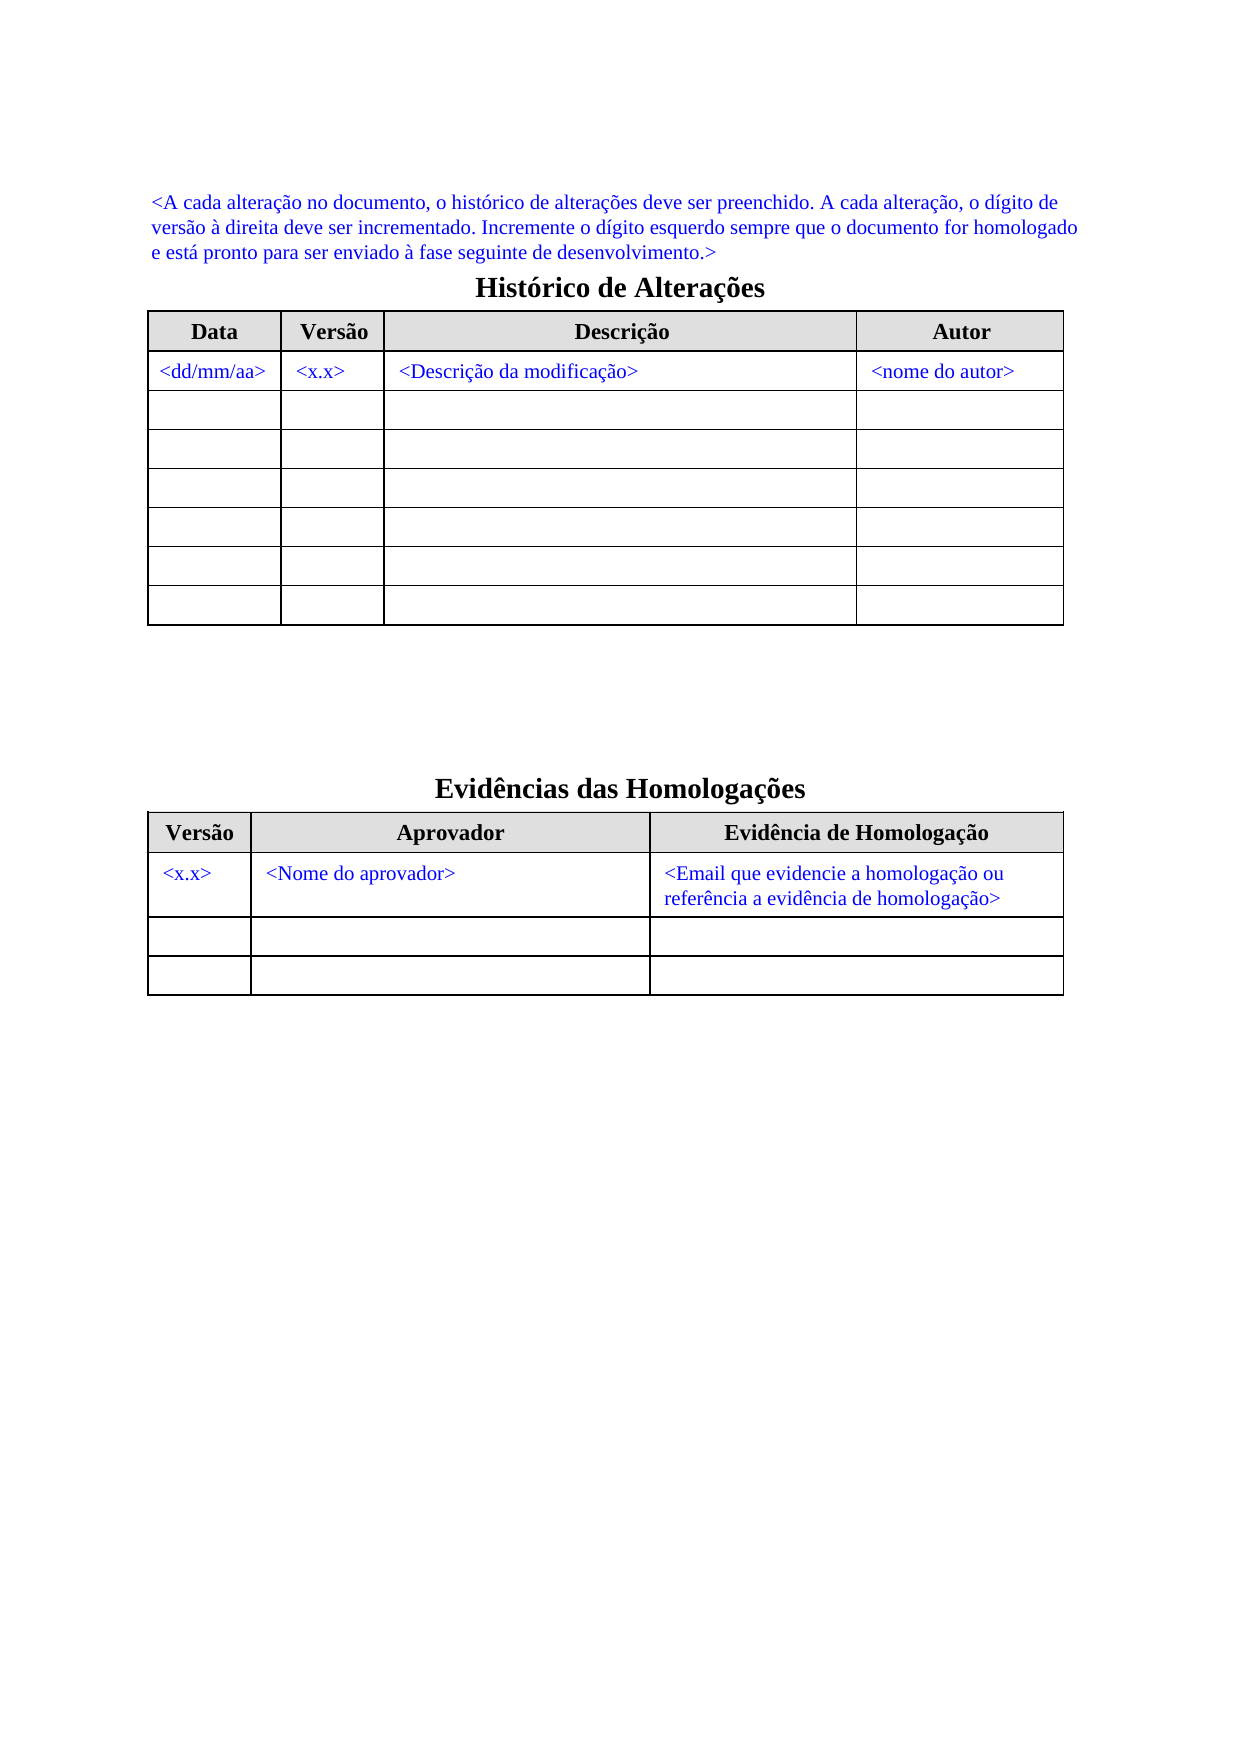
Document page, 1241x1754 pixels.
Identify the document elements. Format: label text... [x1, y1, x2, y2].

table_cell [149, 430, 280, 468]
table_cell [149, 469, 280, 507]
table_header Aprovador [252, 813, 649, 852]
table_cell [149, 918, 250, 955]
table_cell [282, 469, 383, 507]
table_cell [282, 508, 383, 546]
table_cell [149, 508, 280, 546]
table_header Versão [282, 312, 383, 350]
table_cell [651, 957, 1063, 994]
table_cell [149, 391, 280, 428]
table_cell [252, 957, 649, 994]
table_cell [857, 508, 1063, 546]
table_header Autor [857, 312, 1063, 350]
table_cell [149, 547, 280, 585]
table_header Evidência de Homologação [651, 813, 1063, 852]
table_cell <Descrição da modificação> [385, 352, 856, 389]
table_cell <Nome do aprovador> [252, 853, 649, 916]
table_cell [651, 918, 1063, 955]
table_cell [385, 586, 856, 624]
table_cell [282, 586, 383, 624]
table_cell [385, 547, 856, 585]
table_cell <Email que evidencie a homologação ou referência a evidência de homologação> [651, 853, 1063, 916]
text <A cada alteração no documento, o histórico de alterações deve ser preenchido. A cada alteração, o dígito de versão à direita deve ser incrementado. Incremente o dígito esquerdo sempre que o documento for homologado e está pronto para ser enviado à fase seguinte de desenvolvimento.> [151, 189, 1092, 264]
table_cell [857, 430, 1063, 468]
text Histórico de Alterações [148, 270, 1092, 304]
table_cell [282, 391, 383, 428]
table_header Versão [149, 813, 250, 852]
table_cell <dd/mm/aa> [149, 352, 280, 389]
table_cell [385, 391, 856, 428]
table_cell [857, 547, 1063, 585]
table_cell [149, 586, 280, 624]
table_cell [857, 391, 1063, 428]
table_header Descrição [385, 312, 856, 350]
table_cell [857, 469, 1063, 507]
table_cell [385, 469, 856, 507]
text Evidências das Homologações [148, 772, 1092, 805]
table_cell [857, 586, 1063, 624]
table_cell [282, 547, 383, 585]
table_cell [385, 508, 856, 546]
table_cell <x.x> [149, 853, 250, 916]
table_cell [252, 918, 649, 955]
table_cell [282, 430, 383, 468]
table_header Data [149, 312, 280, 350]
table_cell <nome do autor> [857, 352, 1063, 389]
table_cell [149, 957, 250, 994]
table_cell [385, 430, 856, 468]
table_cell <x.x> [282, 352, 383, 389]
